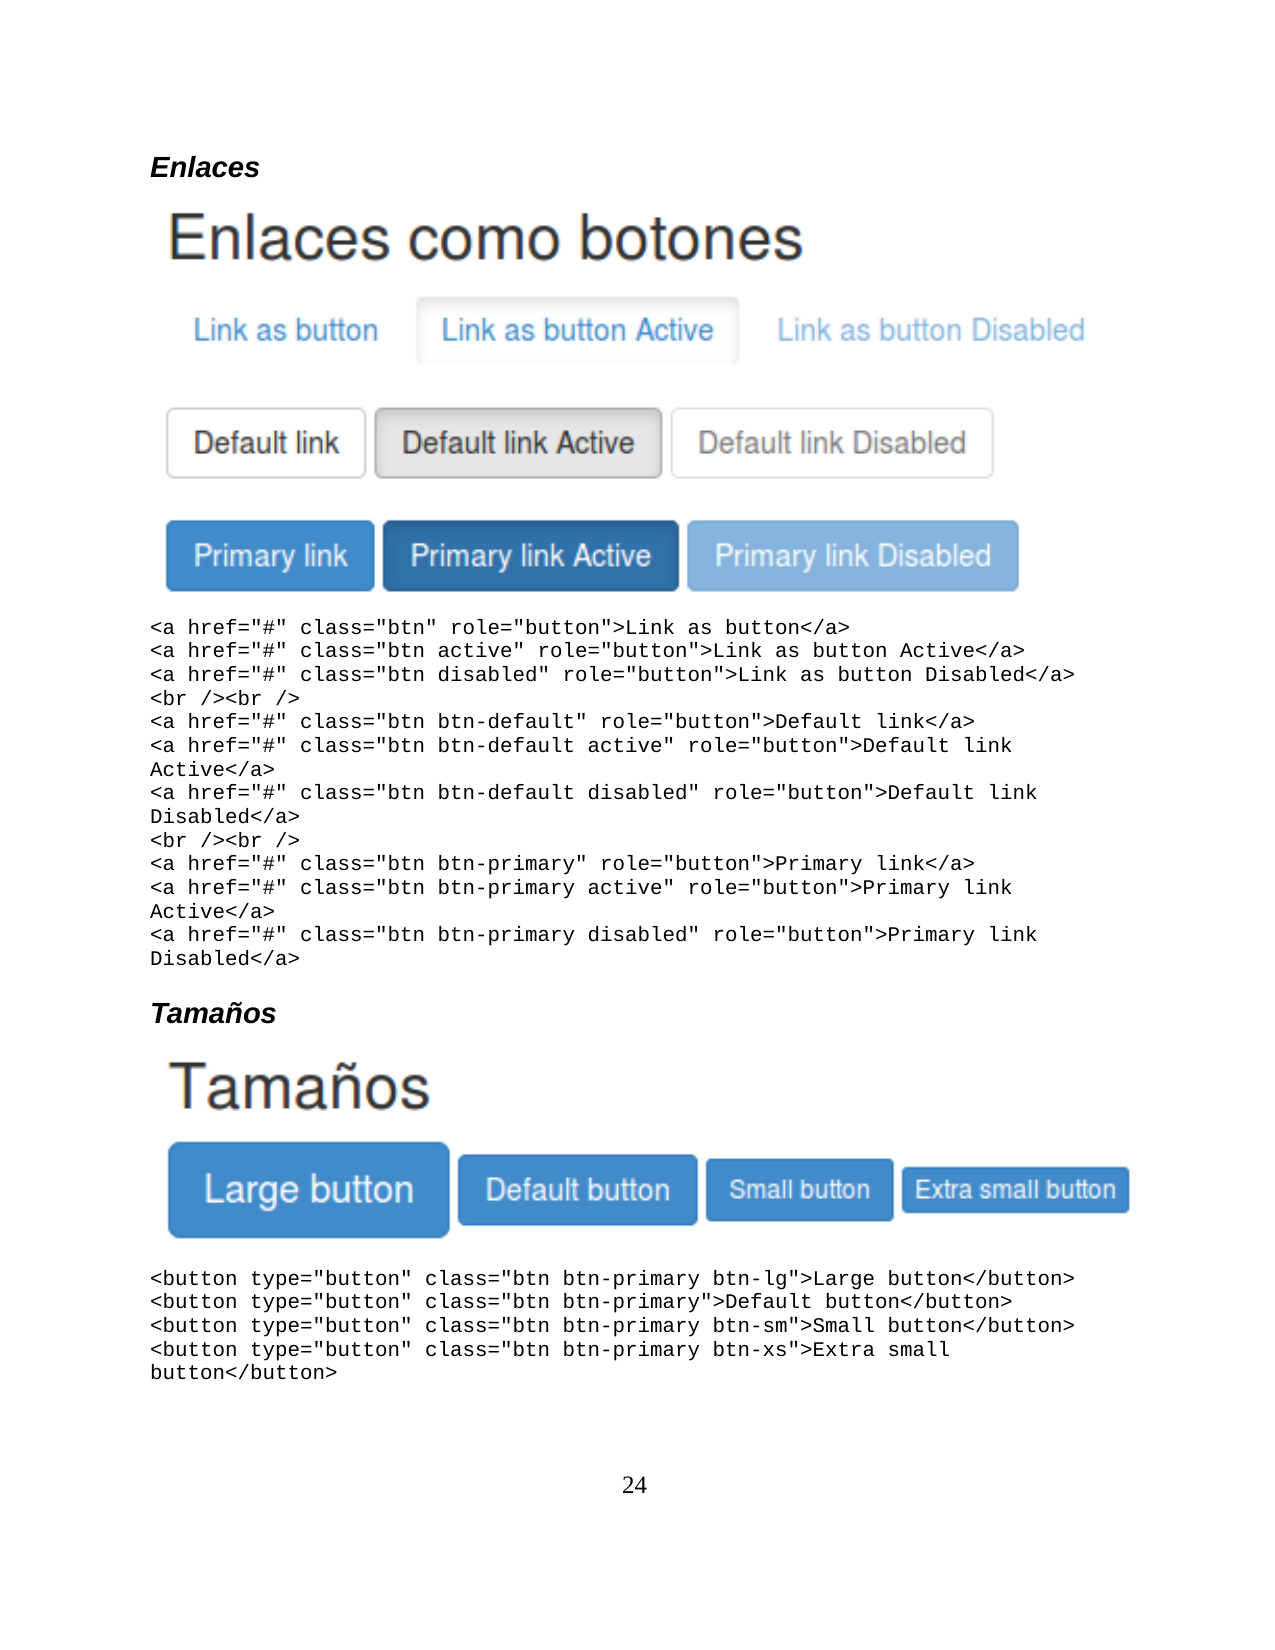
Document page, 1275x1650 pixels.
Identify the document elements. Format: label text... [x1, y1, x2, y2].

text <button type="button" class="btn btn-primary btn-xs">Extra small button</button> [150, 1338, 1125, 1386]
text <button type="button" class="btn btn-primary btn-lg">Large button</button> [150, 1268, 1125, 1291]
text <a href="#" class="btn" role="button">Link as button</a> [150, 617, 1125, 641]
text <button type="button" class="btn btn-primary">Default button</button> [150, 1291, 1125, 1315]
text <br /><br /> [150, 830, 1125, 853]
text <a href="#" class="btn btn-default" role="button">Default link</a> [150, 711, 1125, 735]
text <br /><br /> [150, 688, 1125, 711]
subtitle Enlaces [150, 150, 1125, 183]
text <button type="button" class="btn btn-primary btn-sm">Small button</button> [150, 1315, 1125, 1338]
picture [150, 1042, 1159, 1268]
text <a href="#" class="btn btn-primary" role="button">Primary link</a> [150, 853, 1125, 877]
text <a href="#" class="btn btn-primary disabled" role="button">Primary link Disabled</a> [150, 924, 1125, 972]
text <a href="#" class="btn btn-primary active" role="button">Primary link Active</a> [150, 877, 1125, 924]
text <a href="#" class="btn active" role="button">Link as button Active</a> [150, 641, 1125, 664]
subtitle Tamaños [150, 997, 1125, 1030]
picture [150, 196, 1111, 617]
text <a href="#" class="btn disabled" role="button">Link as button Disabled</a> [150, 664, 1125, 688]
text <a href="#" class="btn btn-default active" role="button">Default link Active</a> [150, 735, 1125, 782]
text <a href="#" class="btn btn-default disabled" role="button">Default link Disabled</a> [150, 782, 1125, 830]
